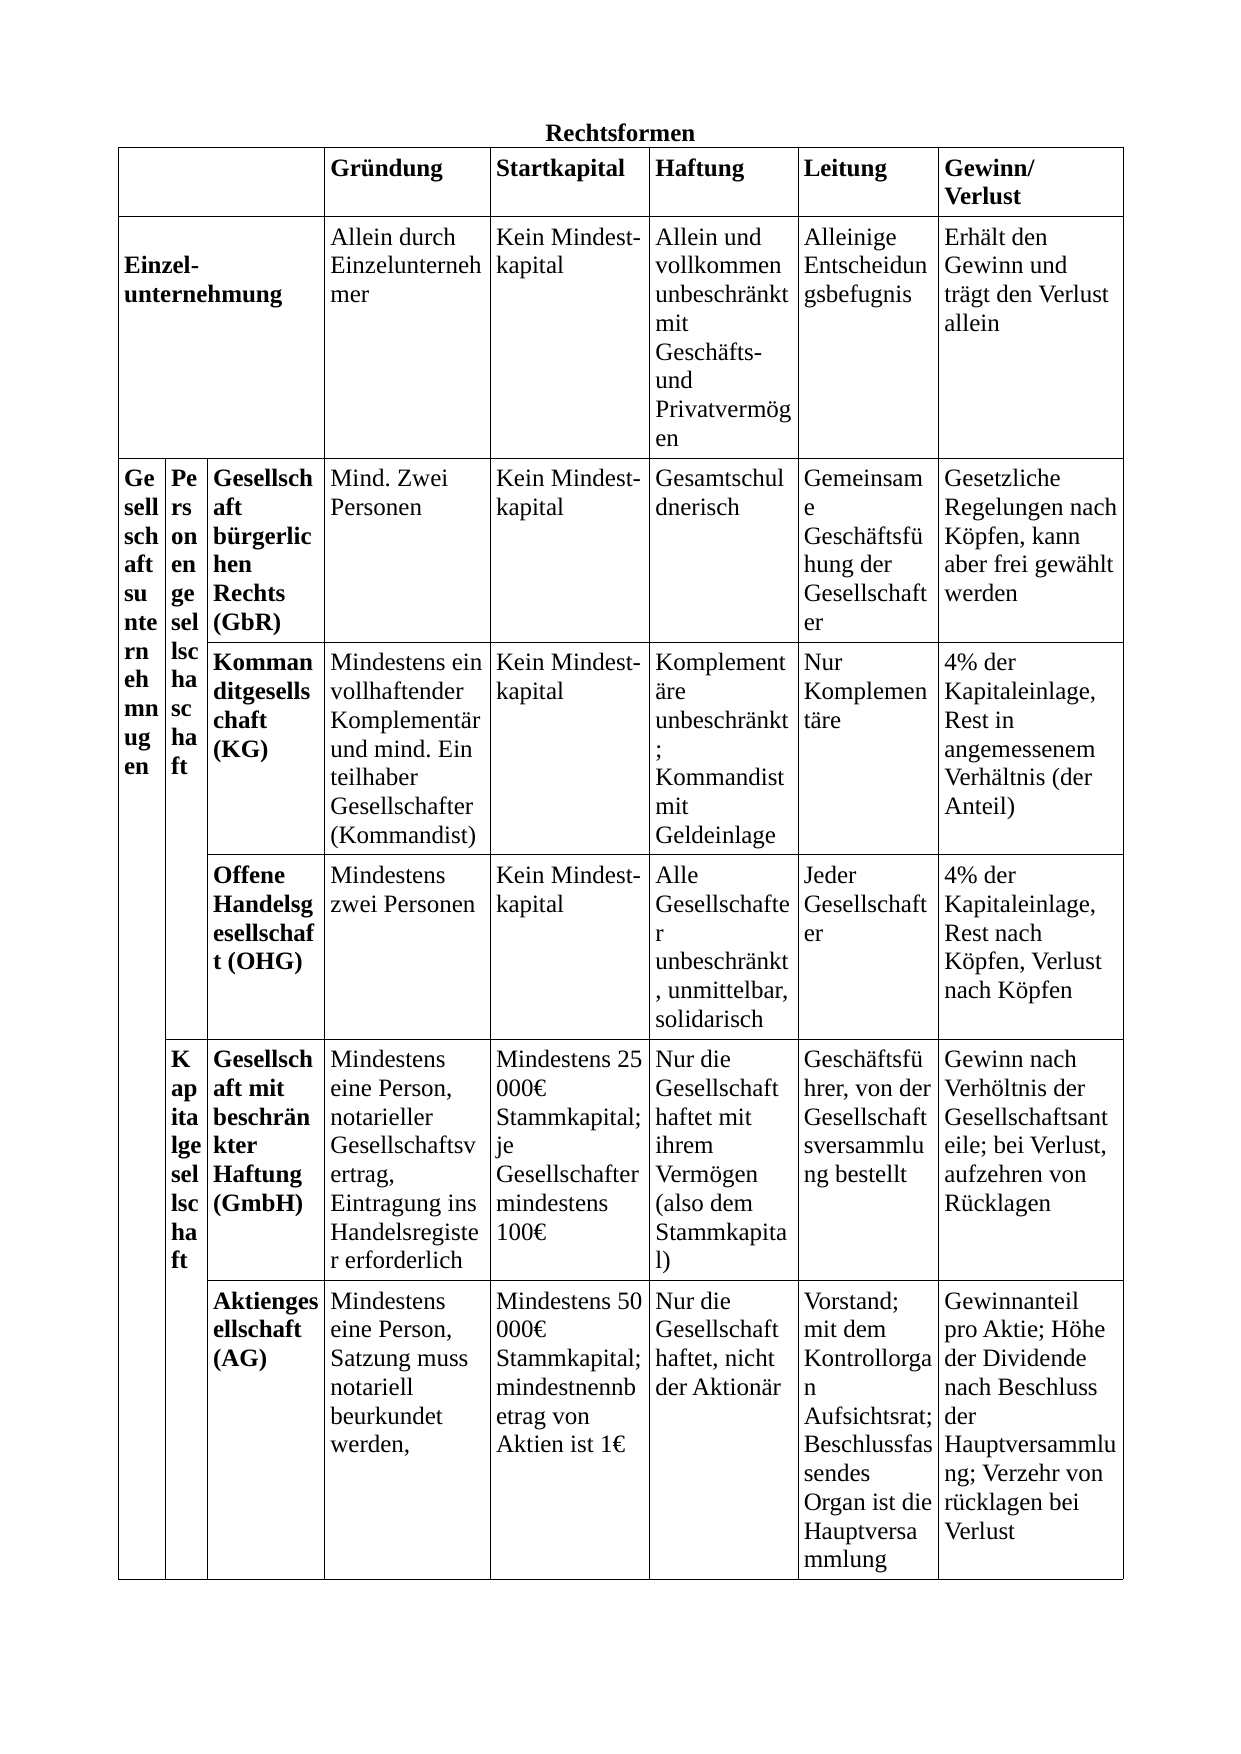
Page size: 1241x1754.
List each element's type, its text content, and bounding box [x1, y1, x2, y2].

table_cell 4% der Kapitaleinlage, Rest in angemessenem Verhältnis (der Anteil) [939, 643, 1123, 854]
table_cell Kapitalgesellschaft [166, 1040, 207, 1579]
table_cell Gesamtschuldnerisch [650, 459, 798, 642]
table_cell Alleinige Entscheidungsbefugnis [799, 217, 938, 457]
table_cell Mindestens 25 000€ Stammkapital; je Gesellschafter mindestens 100€ [491, 1040, 649, 1280]
table_cell Offene Handelsgesellschaft (OHG) [208, 855, 324, 1038]
text Rechtsformen [118, 118, 1122, 147]
table_cell Komplementäre unbeschränkt; Kommandist mit Geldeinlage [650, 643, 798, 854]
table_header Startkapital [491, 148, 649, 216]
table_header Gründung [325, 148, 490, 216]
table_cell Gewinnanteil pro Aktie; Höhe der Dividende nach Beschluss der Hauptversammlung; Verzehr von rücklagen bei Verlust [939, 1281, 1123, 1579]
table_cell Nur die Gesellschaft haftet, nicht der Aktionär [650, 1281, 798, 1579]
table_cell Kein Mindest-kapital [491, 855, 649, 1038]
table_header Haftung [650, 148, 798, 216]
table_cell Einzel-unternehmung [119, 217, 324, 457]
table_cell Mindestens 50 000€ Stammkapital; mindestnennbetrag von Aktien ist 1€ [491, 1281, 649, 1579]
table_cell Mindestens ein vollhaftender Komplementär und mind. Ein teilhaber Gesellschafter (Kommandist) [325, 643, 490, 854]
table_cell Mindestens zwei Personen [325, 855, 490, 1038]
table_cell Nur die Gesellschaft haftet mit ihrem Vermögen (also dem Stammkapital) [650, 1040, 798, 1280]
table_cell Gewinn nach Verhöltnis der Gesellschaftsanteile; bei Verlust, aufzehren von Rücklagen [939, 1040, 1123, 1280]
table_cell Vorstand; mit dem Kontrollorgan Aufsichtsrat; Beschlussfassendes Organ ist die Hauptversammlung [799, 1281, 938, 1579]
table_header Leitung [799, 148, 938, 216]
table_cell Allein und vollkommen unbeschränkt mit Geschäfts- und Privatvermögen [650, 217, 798, 457]
table_cell Aktiengesellschaft (AG) [208, 1281, 324, 1579]
table_cell Geschäftsführer, von der Gesellschaftsversammlung bestellt [799, 1040, 938, 1280]
table_cell Allein durch Einzelunternehmer [325, 217, 490, 457]
table_cell Jeder Gesellschafter [799, 855, 938, 1038]
table_cell Personengesellschaschaft [166, 459, 207, 1038]
table_cell Mindestens eine Person, Satzung muss notariell beurkundet werden, [325, 1281, 490, 1579]
table_cell Kein Mindest-kapital [491, 459, 649, 642]
table_cell Nur Komplementäre [799, 643, 938, 854]
table_cell Kein Mindest-kapital [491, 217, 649, 457]
table_cell Kommanditgesellschaft (KG) [208, 643, 324, 854]
table_cell Mind. Zwei Personen [325, 459, 490, 642]
table_cell Erhält den Gewinn und trägt den Verlust allein [939, 217, 1123, 457]
table_cell Mindestens eine Person, notarieller Gesellschaftsvertrag, Eintragung ins Handelsregister erforderlich [325, 1040, 490, 1280]
table_cell Gesellschaftsunternehmnugen [119, 459, 165, 1579]
table_cell Gesellschaft mit beschränkter Haftung (GmbH) [208, 1040, 324, 1280]
table_header Gewinn/ Verlust [939, 148, 1123, 216]
table_cell Gesellschaft bürgerlichen Rechts (GbR) [208, 459, 324, 642]
table_header [119, 148, 324, 216]
table_cell Alle Gesellschafter unbeschränkt, unmittelbar, solidarisch [650, 855, 798, 1038]
table_cell Gemeinsame Geschäftsfühung der Gesellschafter [799, 459, 938, 642]
table_cell Kein Mindest-kapital [491, 643, 649, 854]
table_cell Gesetzliche Regelungen nach Köpfen, kann aber frei gewählt werden [939, 459, 1123, 642]
table_cell 4% der Kapitaleinlage, Rest nach Köpfen, Verlust nach Köpfen [939, 855, 1123, 1038]
